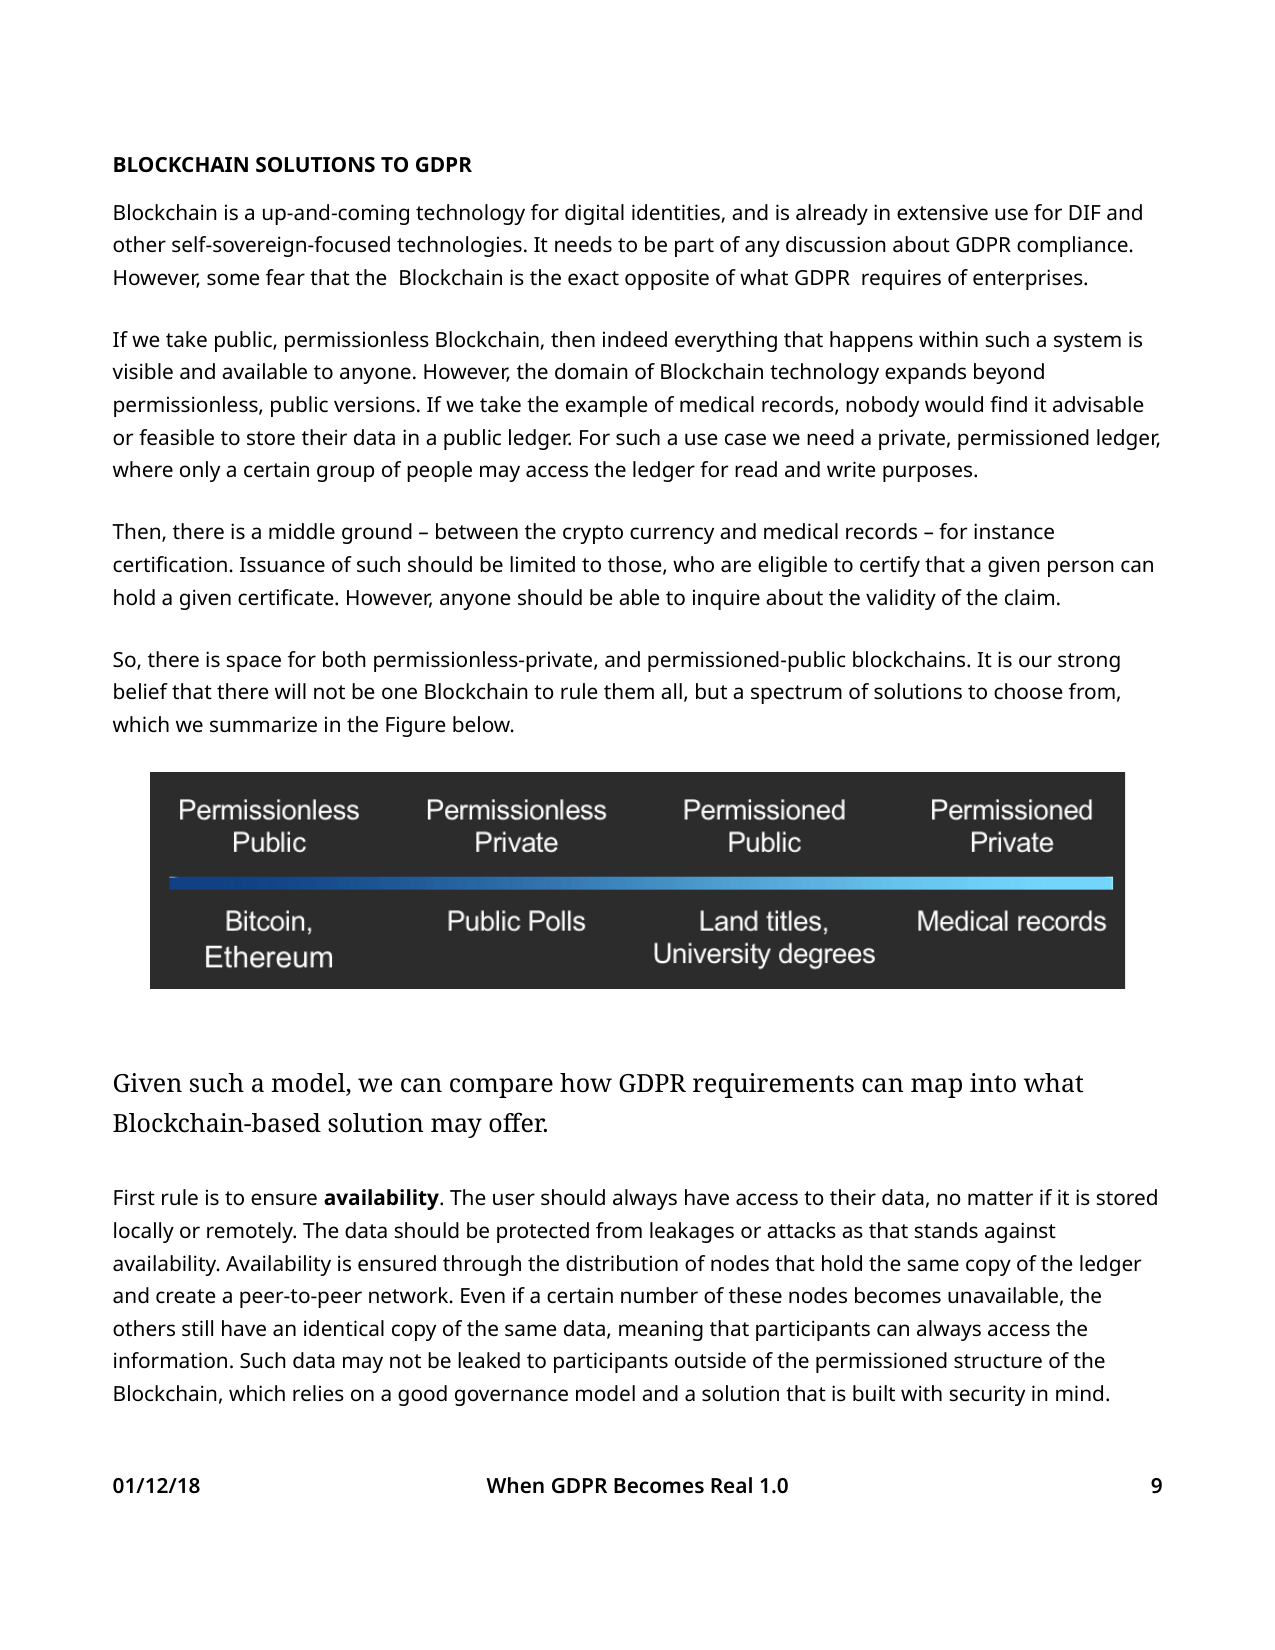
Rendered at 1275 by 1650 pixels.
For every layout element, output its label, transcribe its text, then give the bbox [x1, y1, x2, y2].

text First rule is to ensure availability. The user should always have access to their data, no matter if it is stored locally or remotely. The data should be protected from leakages or attacks as that stands against availability. Availability is ensured through the distribution of nodes that hold the same copy of the ledger and create a peer-to-peer network. Even if a certain number of these nodes becomes unavailable, the others still have an identical copy of the same data, meaning that participants can always access the information. Such data may not be leaked to participants outside of the permissioned structure of the Blockchain, which relies on a good governance model and a solution that is built with security in mind. [112, 1183, 1162, 1408]
text So, there is space for both permissionless-private, and permissioned-public blockchains. It is our strong belief that there will not be one Blockchain to rule them all, but a spectrum of solutions to choose from, which we summarize in the Figure below. [112, 645, 1162, 738]
text Blockchain is a up-and-coming technology for digital identities, and is already in extensive use for DIF and other self-sovereign-focused technologies. It needs to be part of any discussion about GDPR compliance. However, some fear that the Blockchain is the exact opposite of what GDPR requires of enterprises. [112, 198, 1162, 291]
text Then, there is a middle ground – between the crypto currency and medical records – for instance certification. Issuance of such should be limited to those, who are eligible to certify that a given person can hold a given certificate. However, anyone should be able to inquire about the validity of the claim. [112, 517, 1162, 611]
text If we take public, permissionless Blockchain, then indeed everything that happens within such a system is visible and available to anyone. However, the domain of Blockchain technology expands beyond permissionless, public versions. If we take the example of medical records, nobody would find it advisable or feasible to store their data in a public ledger. For such a use case we need a private, permissioned ledger, where only a certain group of people may access the ledger for read and write purposes. [112, 325, 1162, 484]
text Given such a model, we can compare how GDPR requirements can map into what Blockchain-based solution may offer. [112, 1066, 1162, 1139]
picture [150, 772, 1125, 989]
subtitle Blockchain Solutions to GDPR [112, 150, 1162, 178]
